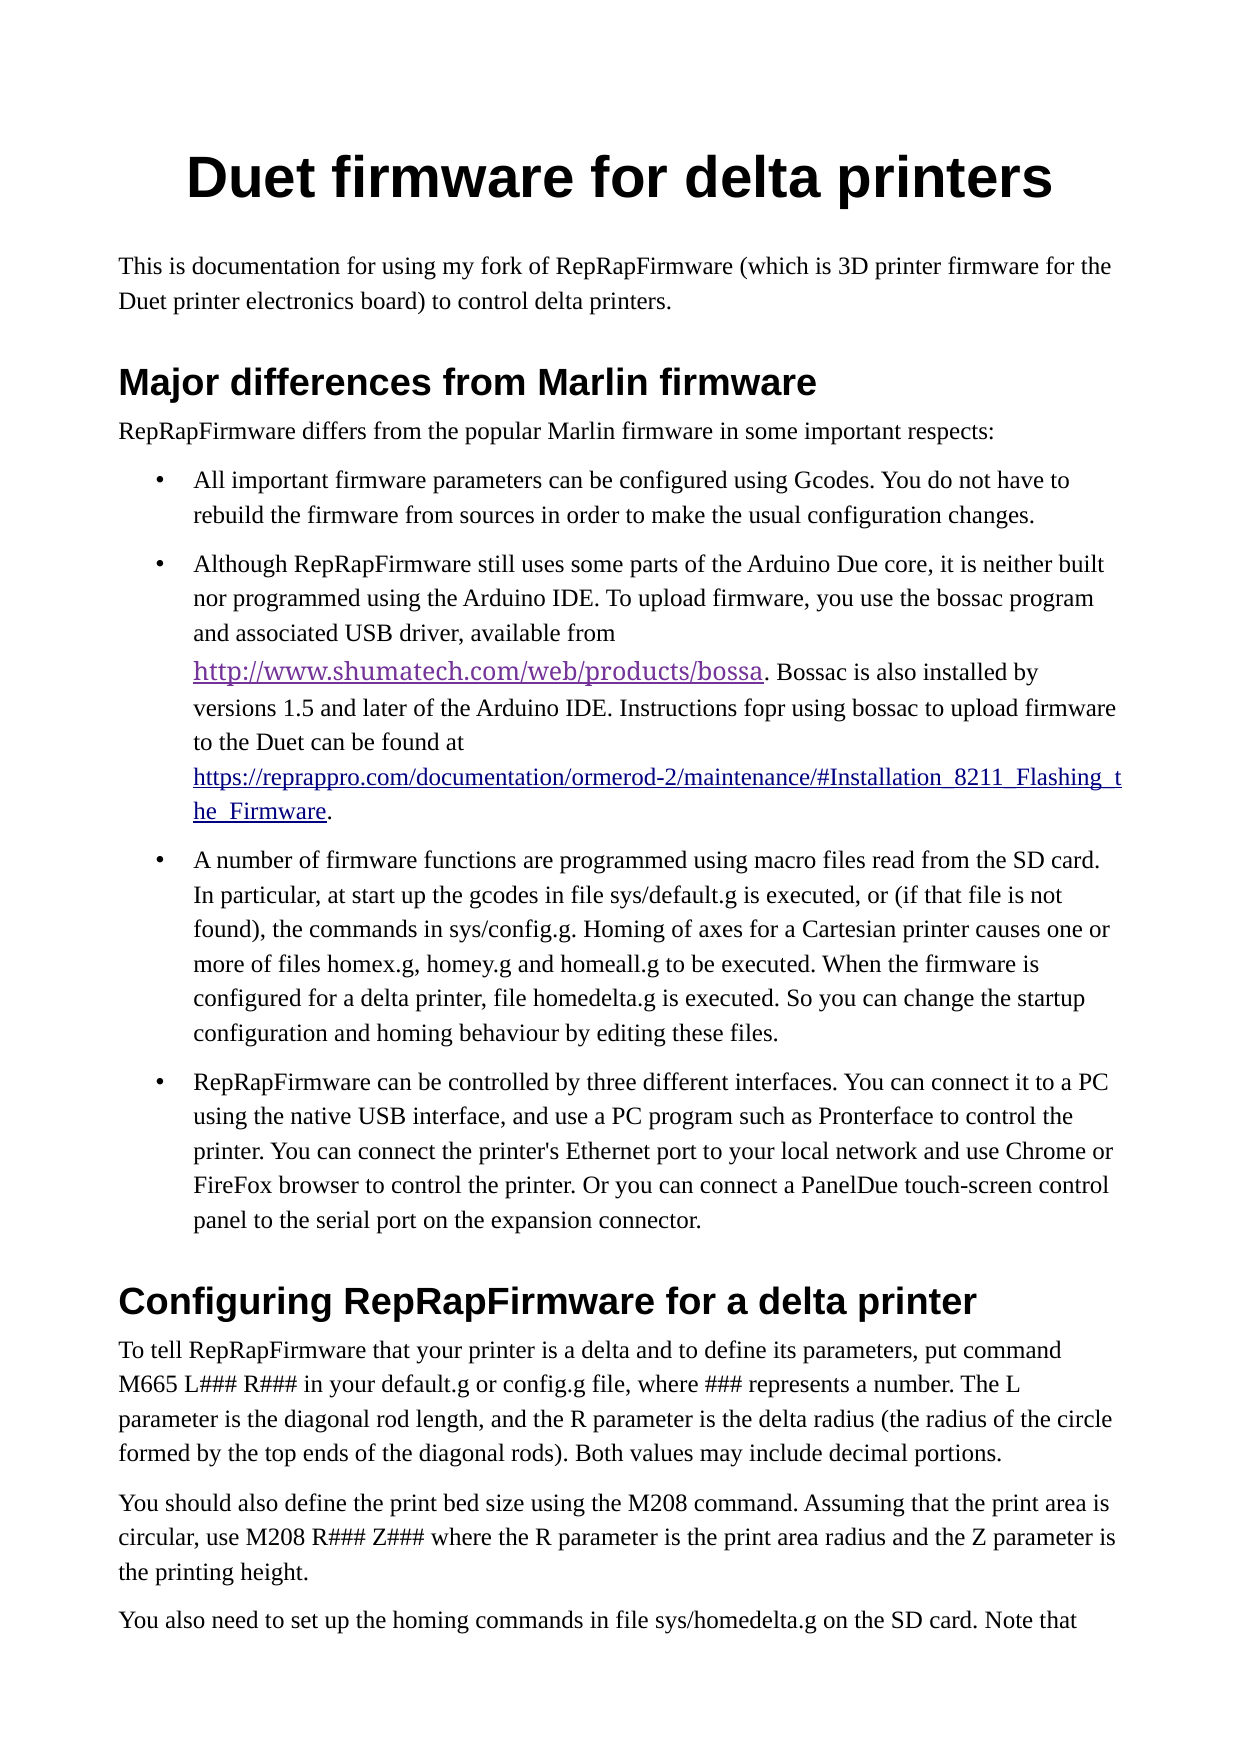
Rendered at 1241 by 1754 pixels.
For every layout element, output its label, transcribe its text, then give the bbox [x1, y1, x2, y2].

title Duet firmware for delta printers [118, 143, 1122, 210]
subtitle Major differences from Marlin firmware [118, 360, 1122, 404]
subtitle Configuring RepRapFirmware for a delta printer [118, 1279, 1122, 1323]
list All important firmware parameters can be configured using Gcodes. You do not have to rebuild the firmware from sources in order to make the usual configuration changes. [156, 465, 1122, 528]
text RepRapFirmware differs from the popular Marlin firmware in some important respects: [118, 416, 1122, 445]
list A number of firmware functions are programmed using macro files read from the SD card. In particular, at start up the gcodes in file sys/default.g is executed, or (if that file is not found), the commands in sys/config.g. Homing of axes for a Cartesian printer causes one or more of files homex.g, homey.g and homeall.g to be executed. When the firmware is configured for a delta printer, file homedelta.g is executed. So you can change the startup configuration and homing behaviour by editing these files. [156, 846, 1122, 1047]
text To tell RepRapFirmware that your printer is a delta and to define its parameters, put command M665 L### R### in your default.g or config.g file, where ### represents a number. The L parameter is the diagonal rod length, and the R parameter is the delta radius (the radius of the circle formed by the top ends of the diagonal rods). Both values may include decimal portions. [118, 1335, 1122, 1467]
list RepRapFirmware can be controlled by three different interfaces. You can connect it to a PC using the native USB interface, and use a PC program such as Pronterface to control the printer. You can connect the printer's Ethernet port to your local network and use Chrome or FireFox browser to control the printer. Or you can connect a PanelDue touch-screen control panel to the serial port on the expansion connector. [156, 1067, 1122, 1234]
text This is documentation for using my fork of RepRapFirmware (which is 3D printer firmware for the Duet printer electronics board) to control delta printers. [118, 251, 1122, 315]
text You should also define the print bed size using the M208 command. Assuming that the print area is circular, use M208 R### Z### where the R parameter is the print area radius and the Z parameter is the printing height. [118, 1488, 1122, 1585]
list Although RepRapFirmware still uses some parts of the Arduino Due core, it is neither built nor programmed using the Arduino IDE. To upload firmware, you use the bossac program and associated USB driver, available from http://www.shumatech.com/web/products/bossa. Bossac is also installed by versions 1.5 and later of the Arduino IDE. Instructions fopr using bossac to upload firmware to the Duet can be found at https://reprappro.com/documentation/ormerod-2/maintenance/#Installation_8211_Flashing_the_Firmware. [156, 549, 1122, 825]
text You also need to set up the homing commands in file sys/homedelta.g on the SD card. Note that [118, 1606, 1122, 1634]
